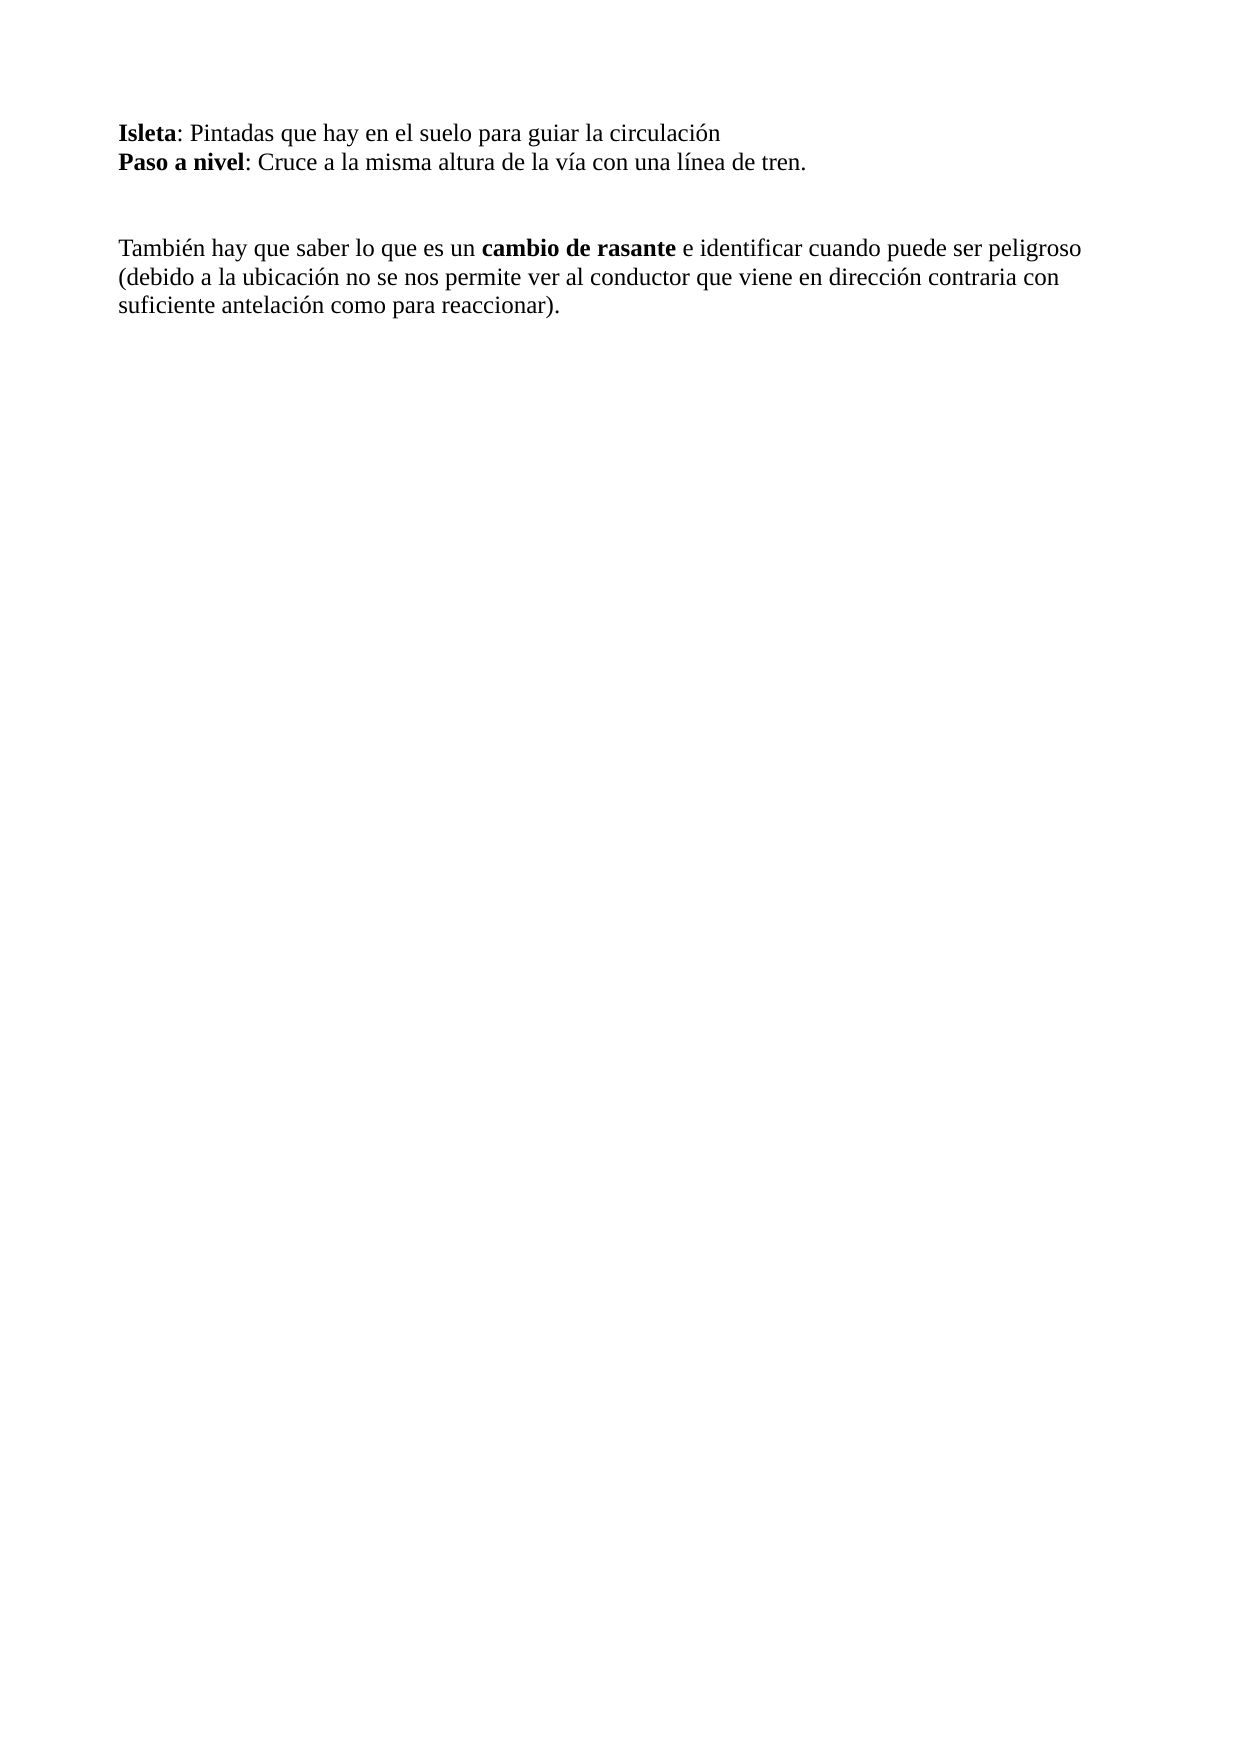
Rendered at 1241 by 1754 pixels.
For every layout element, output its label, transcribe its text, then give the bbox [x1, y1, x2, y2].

text También hay que saber lo que es un cambio de rasante e identificar cuando puede ser peligroso (debido a la ubicación no se nos permite ver al conductor que viene en dirección contraria con suficiente antelación como para reaccionar). [118, 233, 1122, 319]
text Paso a nivel: Cruce a la misma altura de la vía con una línea de tren. [118, 147, 1122, 176]
text Isleta: Pintadas que hay en el suelo para guiar la circulación [118, 118, 1122, 147]
